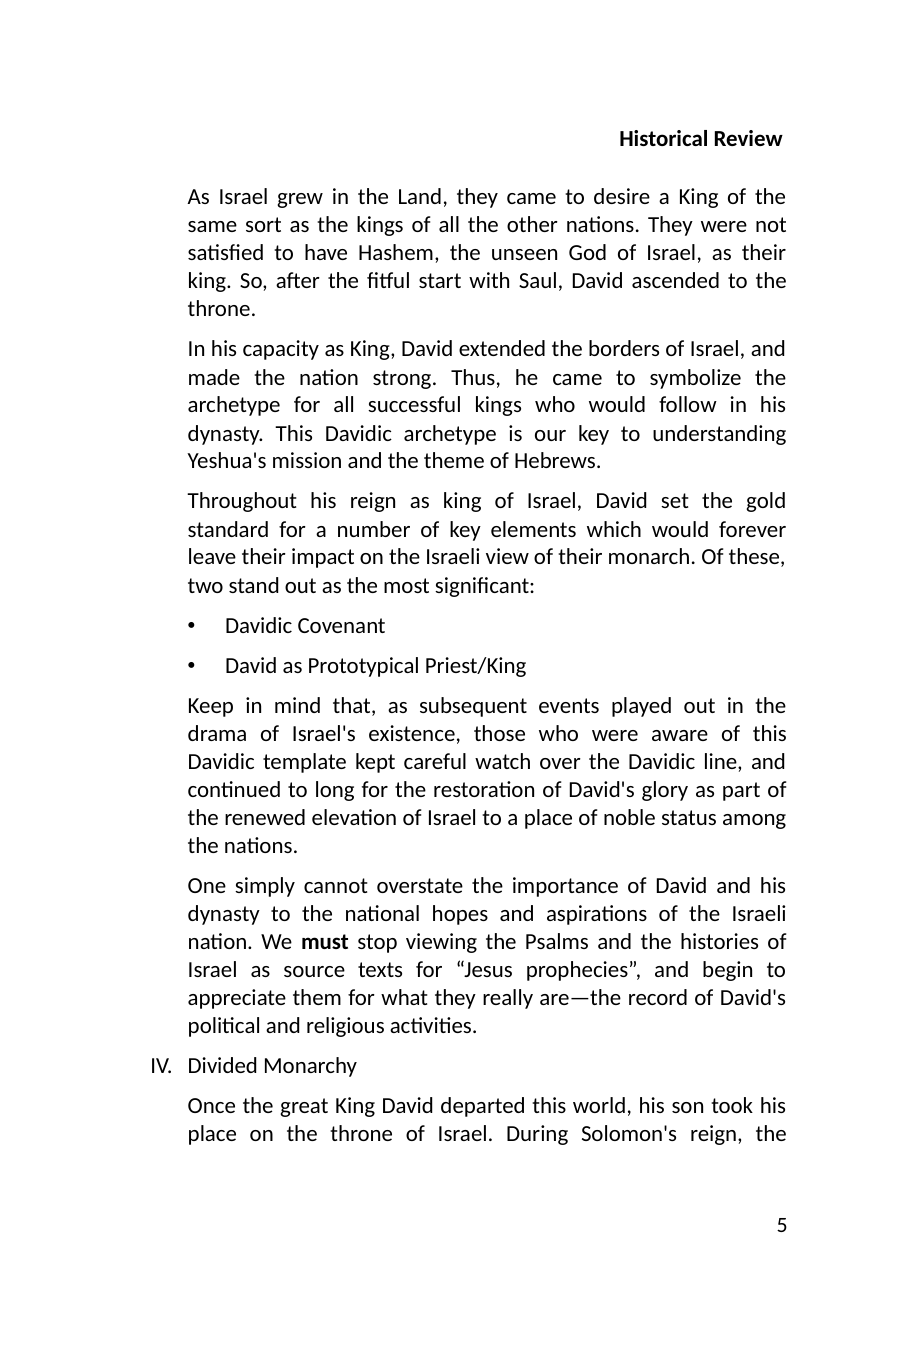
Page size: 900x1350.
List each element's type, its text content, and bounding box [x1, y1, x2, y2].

list As Israel grew in the Land, they came to desire a King of the same sort as the kings of all the other nations. They were not satisfied to have Hashem, the unseen God of Israel, as their king. So, after the fitful start with Saul, David ascended to the throne. [172, 182, 787, 323]
list Once the great King David departed this world, his son took his place on the throne of Israel. During Solomon's reign, the [172, 1091, 787, 1147]
list David as Prototypical Priest/King [187, 651, 787, 679]
list Throughout his reign as king of Israel, David set the gold standard for a number of key elements which would forever leave their impact on the Israeli view of their monarch. Of these, two stand out as the most significant: [172, 487, 787, 599]
list Divided Monarchy [172, 1051, 787, 1079]
list One simply cannot overstate the importance of David and his dynasty to the national hopes and aspirations of the Israeli nation. We must stop viewing the Psalms and the histories of Israel as source texts for “Jesus prophecies”, and begin to appreciate them for what they really are—the record of David's political and religious activities. [172, 871, 787, 1039]
list In his capacity as King, David extended the borders of Israel, and made the nation strong. Thus, he came to symbolize the archetype for all successful kings who would follow in his dynasty. This Davidic archetype is our key to understanding Yeshua's mission and the theme of Hebrews. [172, 334, 787, 475]
list Keep in mind that, as subsequent events played out in the drama of Israel's existence, those who were aware of this Davidic template kept careful watch over the Davidic line, and continued to long for the restoration of David's glory as part of the renewed elevation of Israel to a place of noble status among the nations. [172, 691, 787, 859]
list Davidic Covenant [187, 611, 787, 639]
